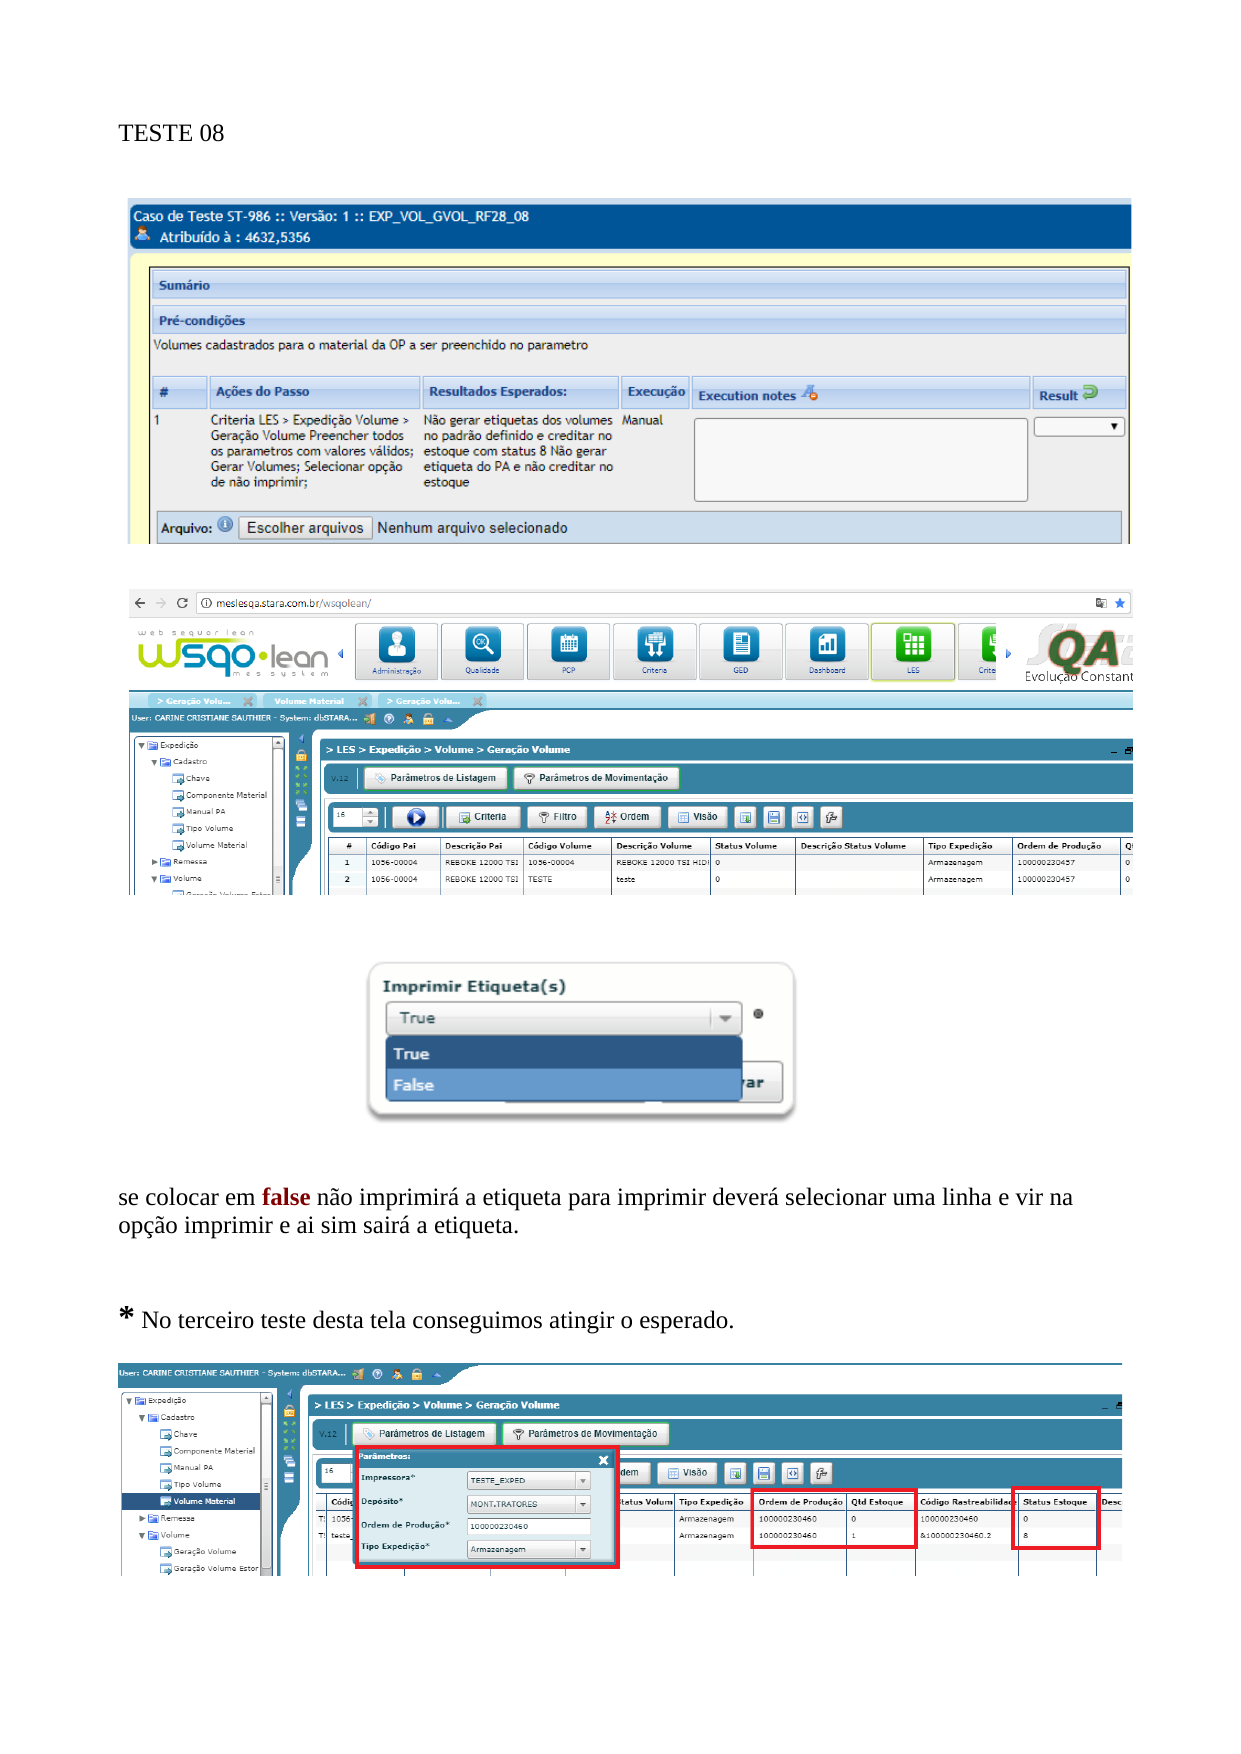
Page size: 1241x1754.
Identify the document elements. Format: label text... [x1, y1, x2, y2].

text TESTE 08 [118, 118, 1122, 147]
text * No terceiro teste desta tela conseguimos atingir o esperado. [118, 1297, 1122, 1335]
picture [127, 198, 1132, 544]
picture [129, 589, 1133, 895]
picture [353, 945, 815, 1152]
text se colocar em false não imprimirá a etiqueta para imprimir deverá selecionar uma linha e vir na opção imprimir e ai sim sairá a etiqueta. [118, 1182, 1122, 1239]
picture [118, 1363, 1123, 1576]
